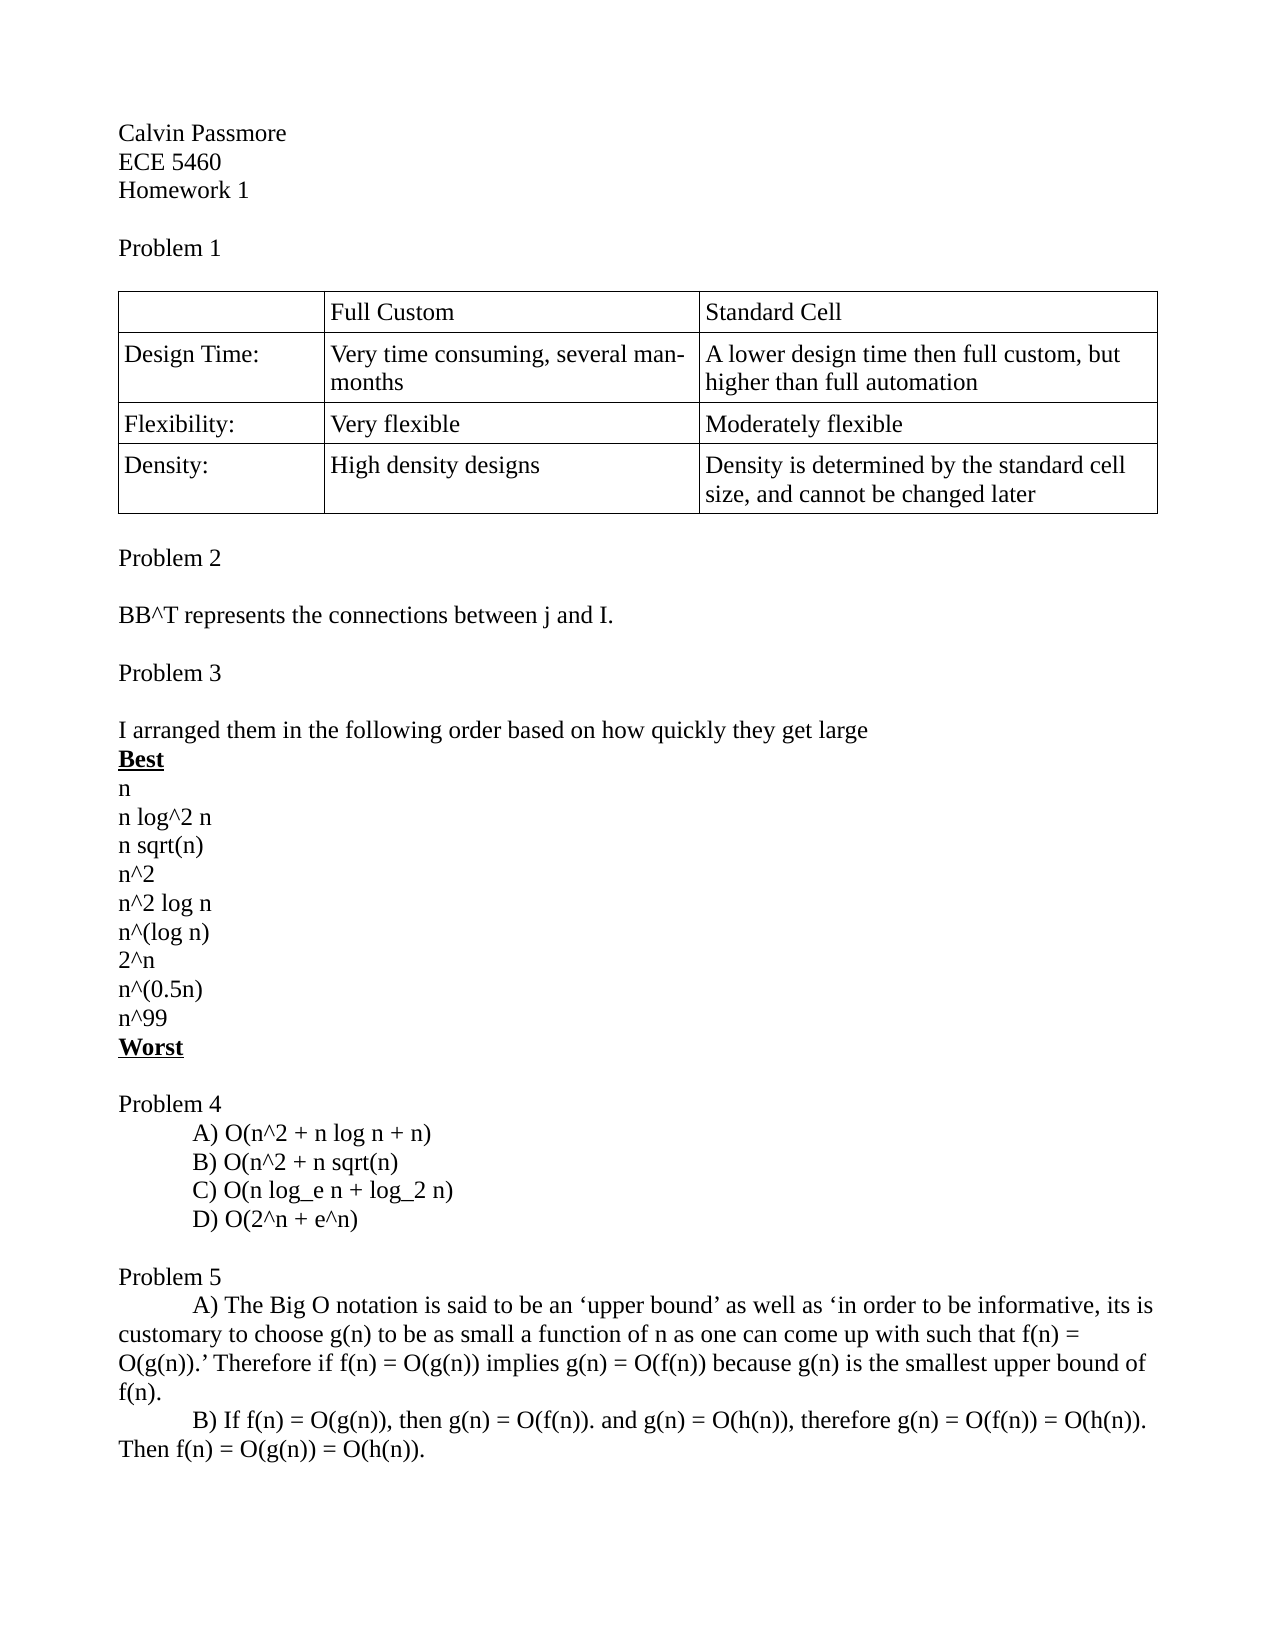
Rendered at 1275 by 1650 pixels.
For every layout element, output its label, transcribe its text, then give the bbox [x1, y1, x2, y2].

table_cell A lower design time then full custom, but higher than full automation [700, 333, 1157, 402]
table_cell Density: [119, 444, 324, 513]
text I arranged them in the following order based on how quickly they get large [118, 715, 1157, 744]
text Problem 5 [118, 1262, 1157, 1290]
table_cell Density is determined by the standard cell size, and cannot be changed later [700, 444, 1157, 513]
text ECE 5460 [118, 147, 1157, 176]
text Best [118, 744, 1157, 773]
table_header Standard Cell [700, 292, 1157, 332]
text n log^2 n [118, 802, 1157, 830]
text n^(0.5n) [118, 974, 1157, 1003]
text n^2 [118, 859, 1157, 888]
table_cell High density designs [325, 444, 699, 513]
text Worst [118, 1032, 1157, 1060]
text Calvin Passmore [118, 118, 1157, 147]
text BB^T represents the connections between j and I. [118, 600, 1157, 629]
text A) O(n^2 + n log n + n) [118, 1118, 1157, 1147]
table_cell Moderately flexible [700, 403, 1157, 443]
text n [118, 773, 1157, 802]
text A) The Big O notation is said to be an ‘upper bound’ as well as ‘in order to be informative, its is customary to choose g(n) to be as small a function of n as one can come up with such that f(n) = O(g(n)).’ Therefore if f(n) = O(g(n)) implies g(n) = O(f(n)) because g(n) is the smallest upper bound of f(n). [118, 1290, 1157, 1405]
text 2^n [118, 945, 1157, 974]
text B) O(n^2 + n sqrt(n) [118, 1147, 1157, 1175]
text B) If f(n) = O(g(n)), then g(n) = O(f(n)). and g(n) = O(h(n)), therefore g(n) = O(f(n)) = O(h(n)). Then f(n) = O(g(n)) = O(h(n)). [118, 1405, 1157, 1463]
text n^99 [118, 1003, 1157, 1032]
text D) O(2^n + e^n) [118, 1204, 1157, 1233]
text n sqrt(n) [118, 830, 1157, 859]
text Homework 1 [118, 176, 1157, 204]
table_header [119, 292, 324, 332]
table_cell Design Time: [119, 333, 324, 402]
text Problem 1 [118, 233, 1157, 262]
text Problem 4 [118, 1089, 1157, 1118]
text C) O(n log_e n + log_2 n) [118, 1175, 1157, 1204]
text Problem 2 [118, 543, 1157, 572]
text n^2 log n [118, 888, 1157, 917]
table_cell Very time consuming, several man-months [325, 333, 699, 402]
table_cell Very flexible [325, 403, 699, 443]
text n^(log n) [118, 917, 1157, 945]
table_cell Flexibility: [119, 403, 324, 443]
text Problem 3 [118, 658, 1157, 687]
table_header Full Custom [325, 292, 699, 332]
